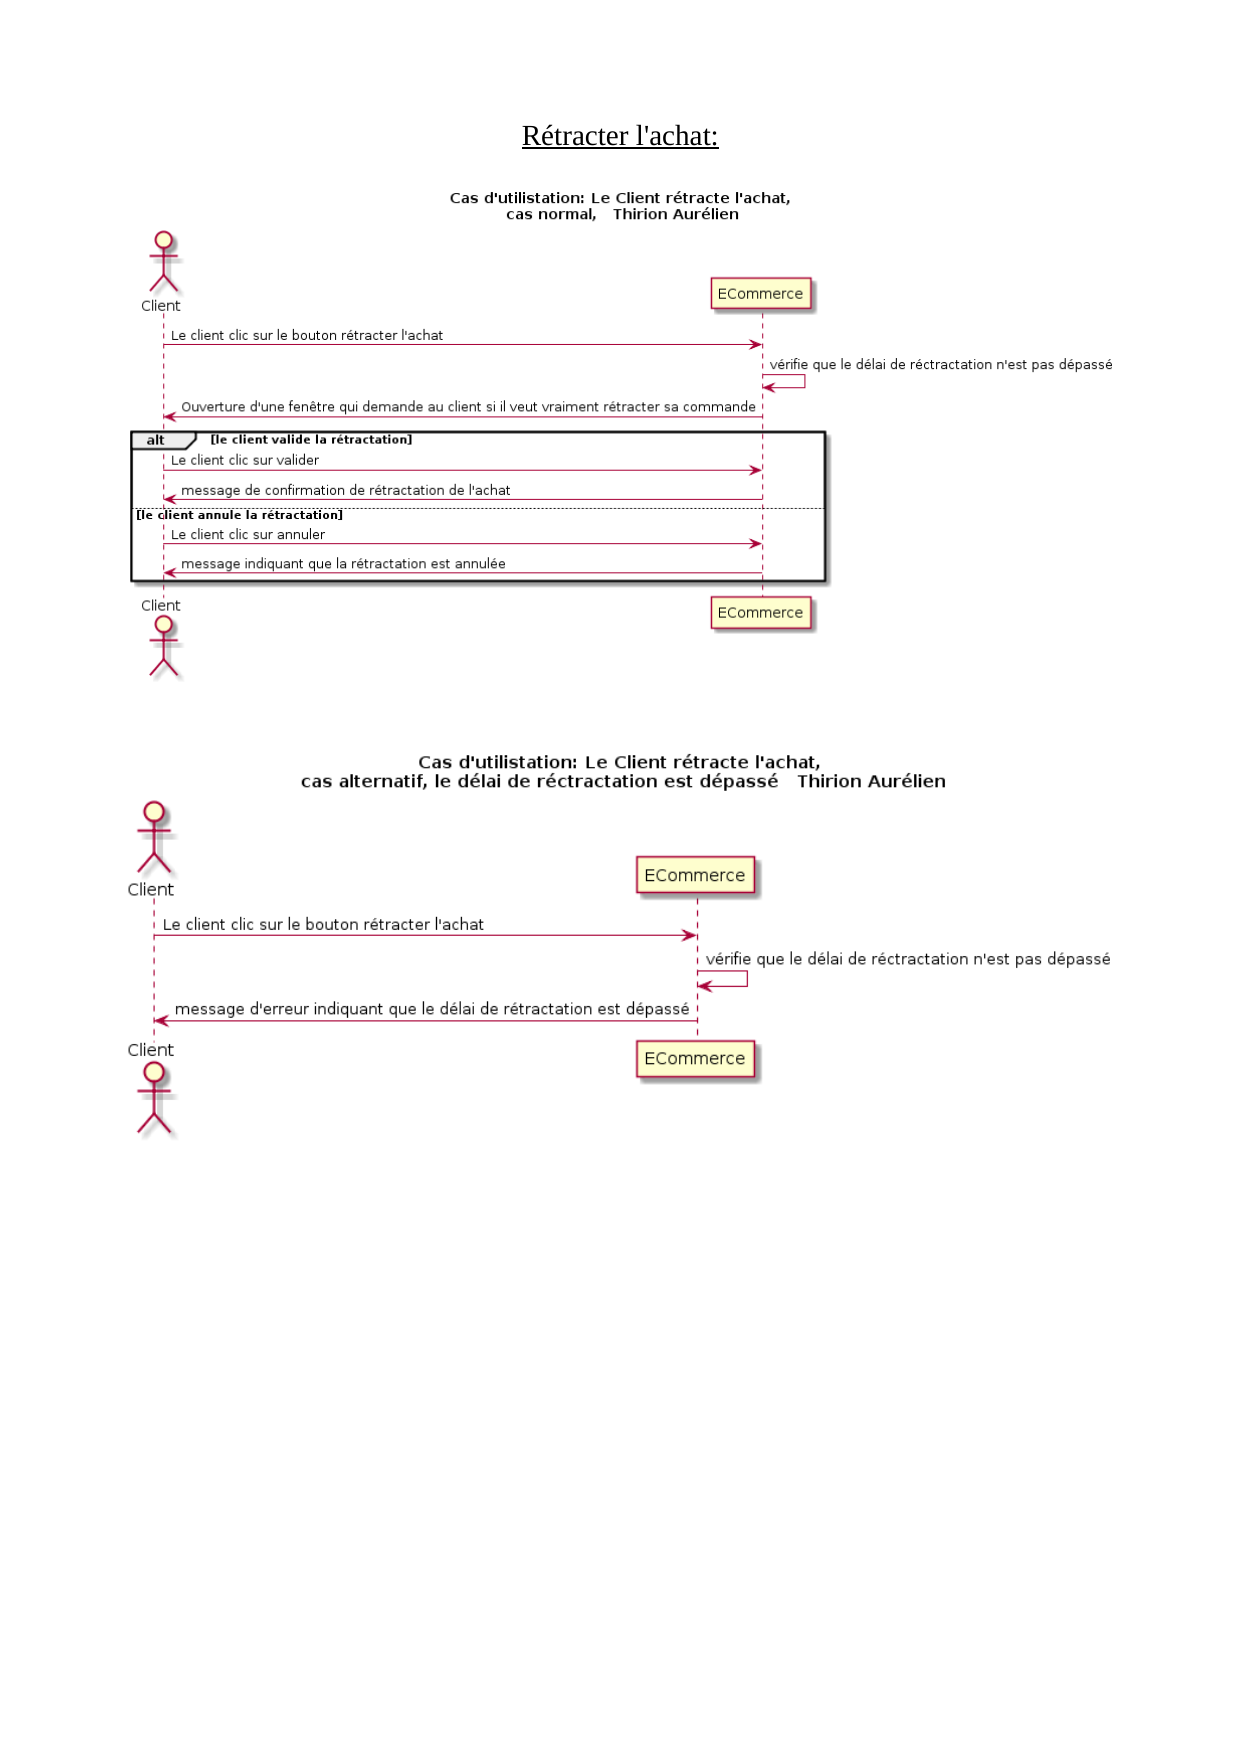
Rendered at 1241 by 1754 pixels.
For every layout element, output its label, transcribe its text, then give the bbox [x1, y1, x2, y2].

picture [118, 180, 1123, 685]
text Rétracter l'achat: [118, 118, 1122, 152]
picture [118, 741, 1123, 1144]
